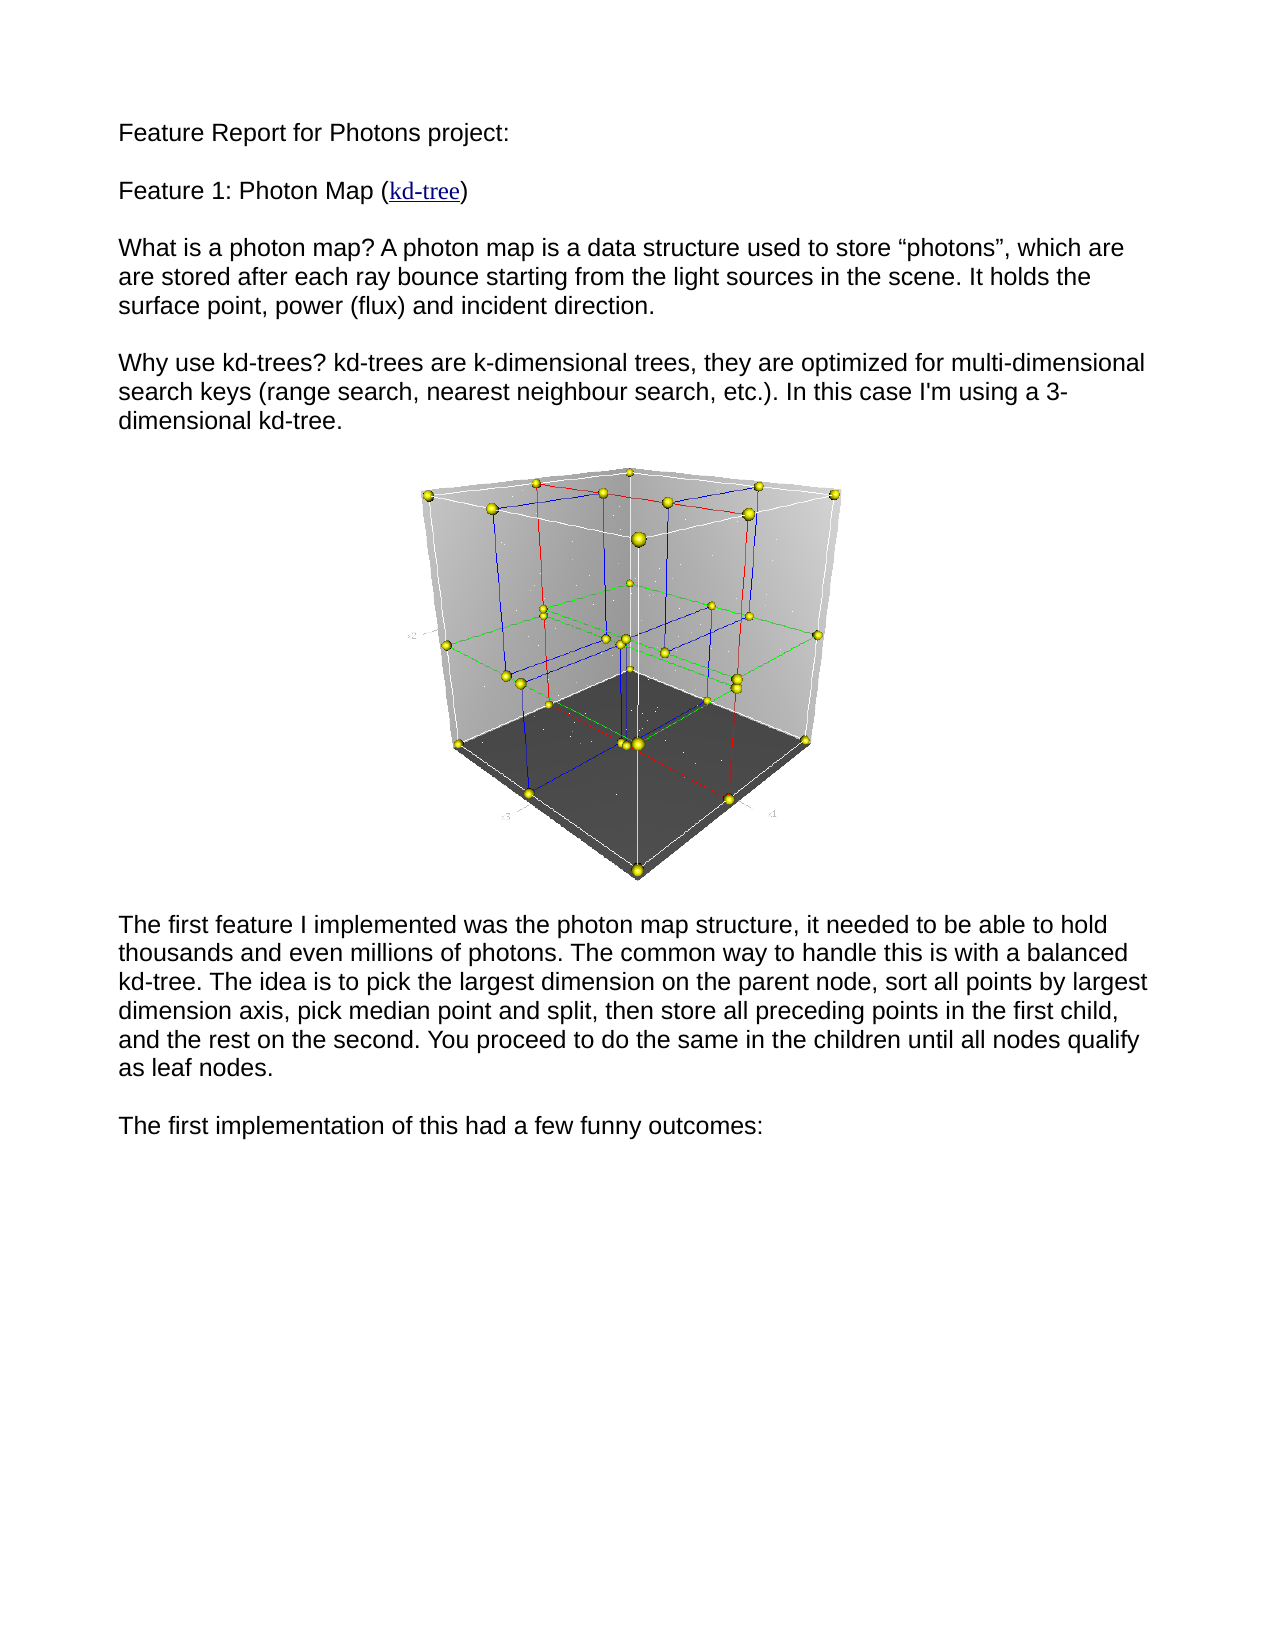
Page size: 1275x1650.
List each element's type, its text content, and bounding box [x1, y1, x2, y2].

text Why use kd-trees? kd-trees are k-dimensional trees, they are optimized for multi-dimensional search keys (range search, nearest neighbour search, etc.). In this case I'm using a 3-dimensional kd-tree. [118, 348, 1157, 434]
text What is a photon map? A photon map is a data structure used to store “photons”, which are are stored after each ray bounce starting from the light sources in the scene. It holds the surface point, power (flux) and incident direction. [118, 233, 1157, 319]
text Feature 1: Photon Map (kd-tree) [118, 176, 1157, 204]
text The first feature I implemented was the photon map structure, it needed to be able to hold thousands and even millions of photons. The common way to handle this is with a balanced kd-tree. The idea is to pick the largest dimension on the parent node, sort all points by largest dimension axis, pick median point and split, then store all preceding points in the first child, and the rest on the second. You proceed to do the same in the children until all nodes qualify as leaf nodes. [118, 909, 1157, 1082]
picture [407, 468, 842, 881]
text Feature Report for Photons project: [118, 118, 1157, 147]
text The first implementation of this had a few funny outcomes: [118, 1111, 1157, 1139]
